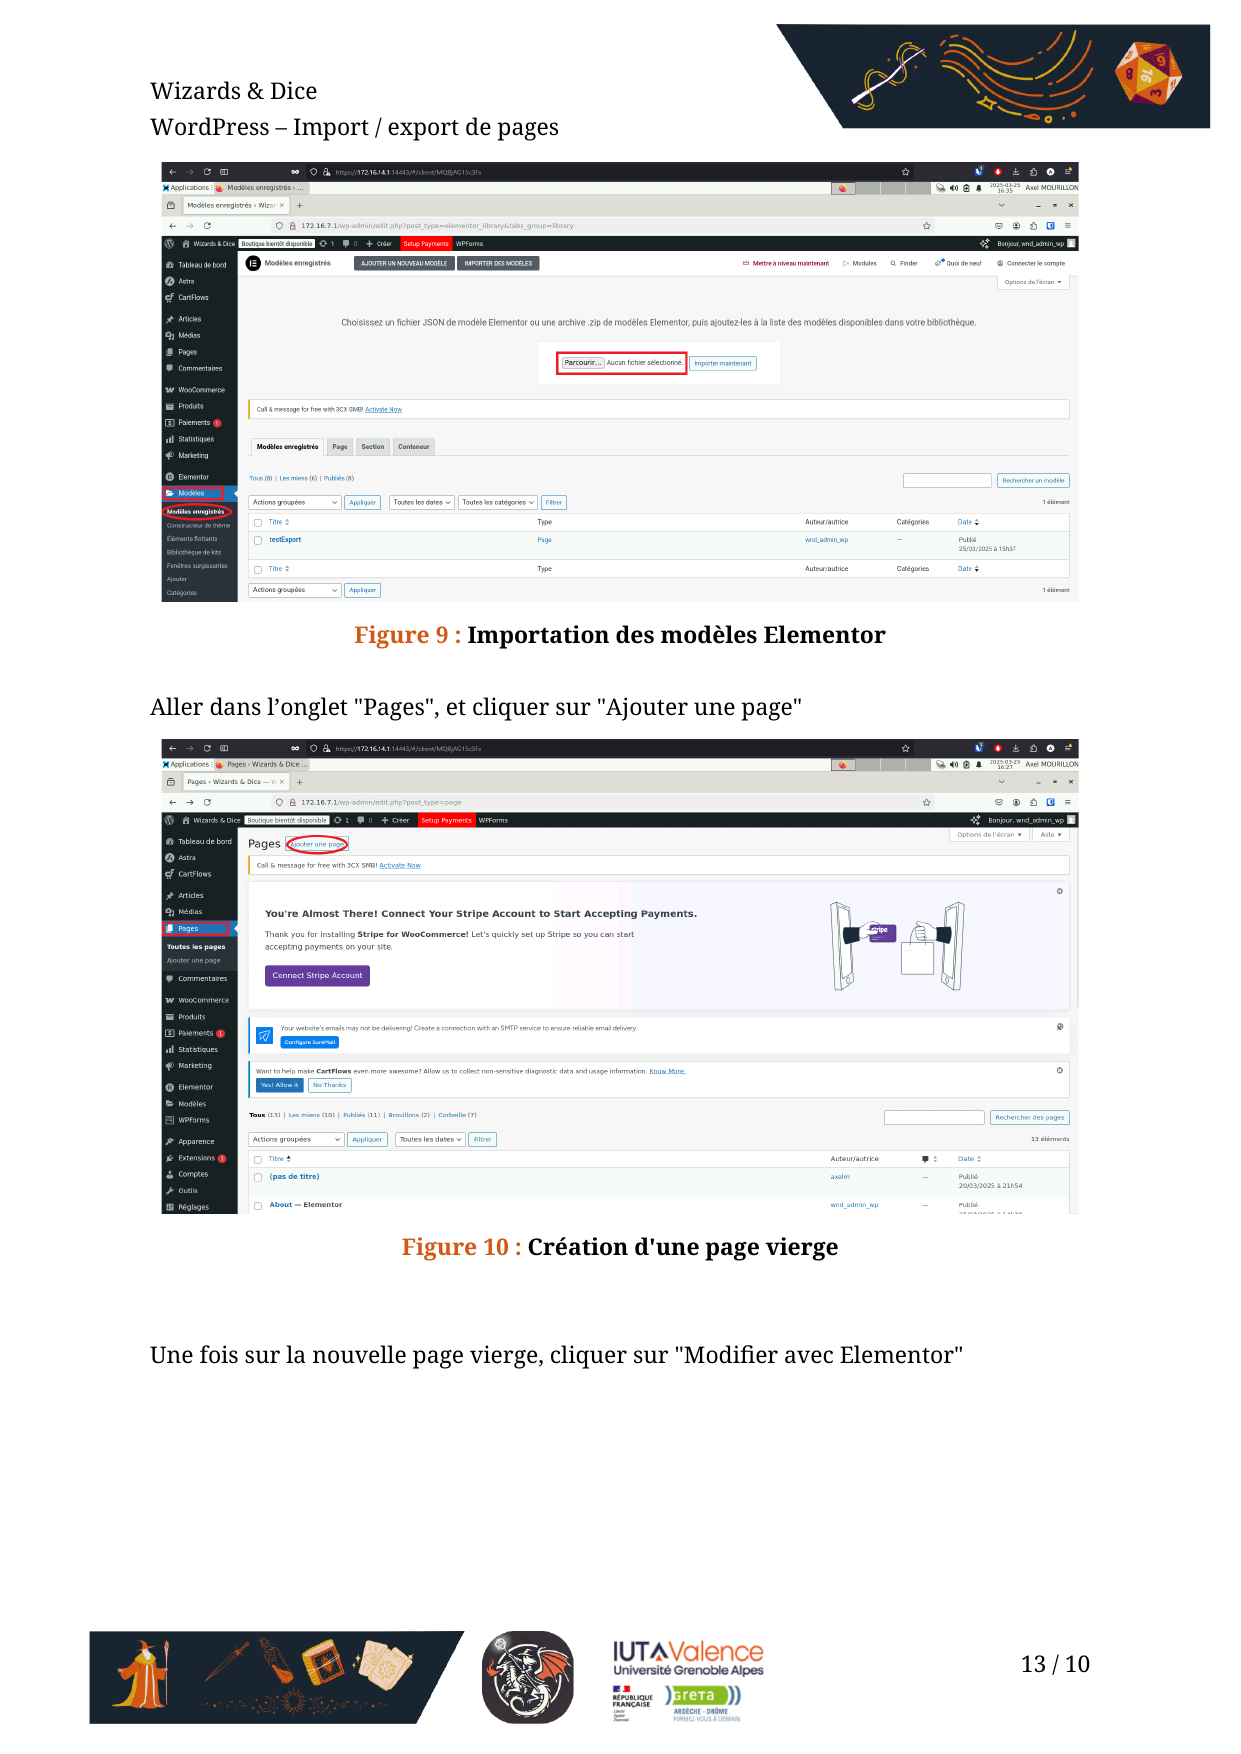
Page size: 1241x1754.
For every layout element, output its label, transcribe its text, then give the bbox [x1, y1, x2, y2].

picture [771, 21, 1218, 131]
text Aller dans l’onglet "Pages", et cliquer sur "Ajouter une page" [150, 691, 1090, 722]
picture [161, 162, 1079, 602]
text Une fois sur la nouvelle page vierge, cliquer sur "Modifier avec Elementor" [150, 1339, 1090, 1370]
picture [161, 739, 1079, 1214]
text Figure 10 : Création d'une page vierge [162, 1214, 1079, 1262]
picture [81, 1620, 788, 1733]
text Figure 9 : Importation des modèles Elementor [162, 602, 1078, 650]
